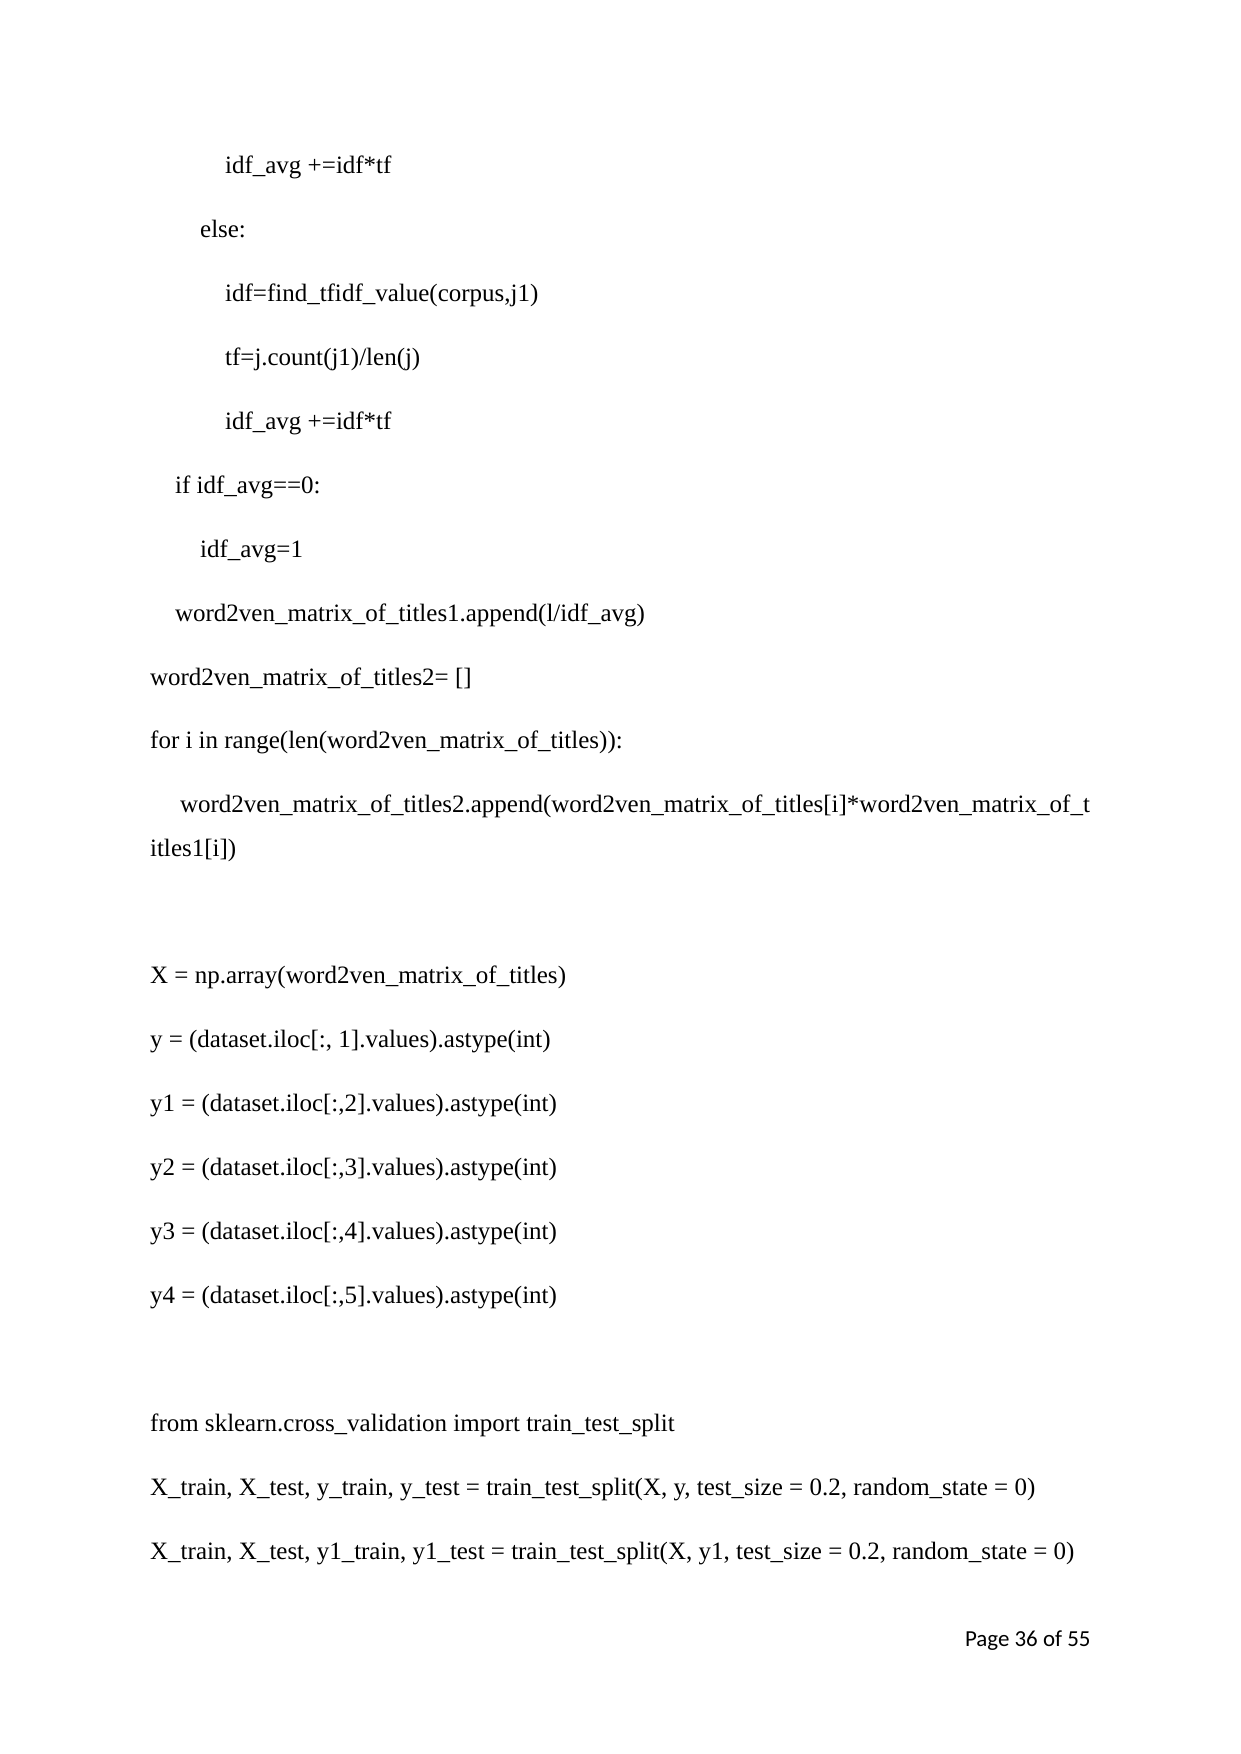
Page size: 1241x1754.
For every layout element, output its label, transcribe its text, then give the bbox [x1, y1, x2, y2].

text for i in range(len(word2ven_matrix_of_titles)): [150, 726, 1090, 754]
text idf_avg=1 [150, 534, 1090, 562]
text if idf_avg==0: [150, 470, 1090, 498]
text y4 = (dataset.iloc[:,5].values).astype(int) [150, 1280, 1090, 1309]
text idf_avg +=idf*tf [150, 406, 1090, 434]
text y = (dataset.iloc[:, 1].values).astype(int) [150, 1024, 1090, 1053]
text from sklearn.cross_validation import train_test_split [150, 1408, 1090, 1437]
text tf=j.count(j1)/len(j) [150, 342, 1090, 371]
text X_train, X_test, y_train, y_test = train_test_split(X, y, test_size = 0.2, random_state = 0) [150, 1472, 1090, 1501]
text idf=find_tfidf_value(corpus,j1) [150, 278, 1090, 307]
text X = np.array(word2ven_matrix_of_titles) [150, 961, 1090, 989]
text else: [150, 214, 1090, 243]
text word2ven_matrix_of_titles1.append(l/idf_avg) [150, 598, 1090, 626]
text word2ven_matrix_of_titles2.append(word2ven_matrix_of_titles[i]*word2ven_matrix_of_titles1[i]) [150, 789, 1090, 861]
text idf_avg +=idf*tf [150, 150, 1090, 179]
text X_train, X_test, y1_train, y1_test = train_test_split(X, y1, test_size = 0.2, random_state = 0) [150, 1536, 1090, 1565]
text y2 = (dataset.iloc[:,3].values).astype(int) [150, 1152, 1090, 1181]
text y3 = (dataset.iloc[:,4].values).astype(int) [150, 1216, 1090, 1245]
text word2ven_matrix_of_titles2= [] [150, 662, 1090, 690]
text y1 = (dataset.iloc[:,2].values).astype(int) [150, 1088, 1090, 1117]
